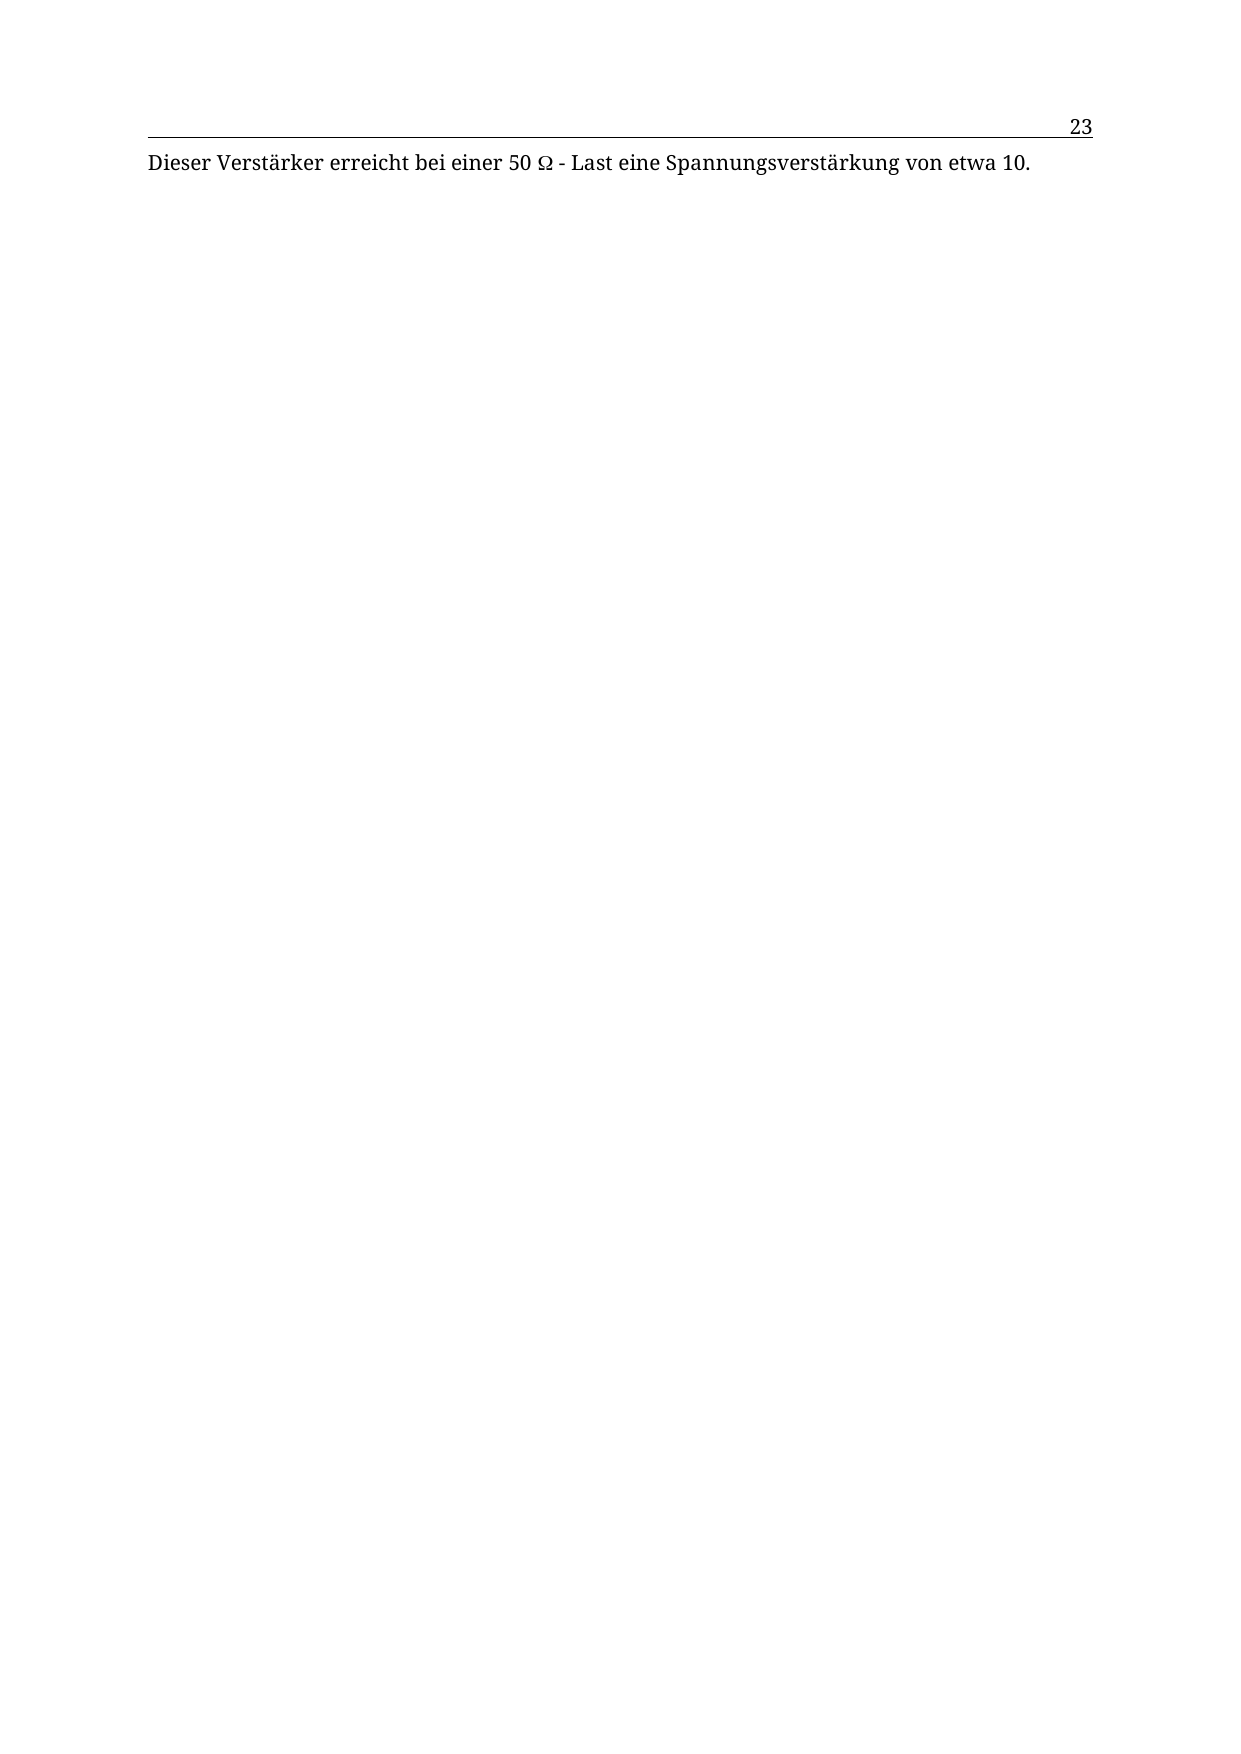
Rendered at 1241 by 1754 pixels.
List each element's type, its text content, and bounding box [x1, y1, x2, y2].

text Dieser Verstärker erreicht bei einer 50  - Last eine Spannungsverstärkung von etwa 10. [148, 148, 1092, 176]
